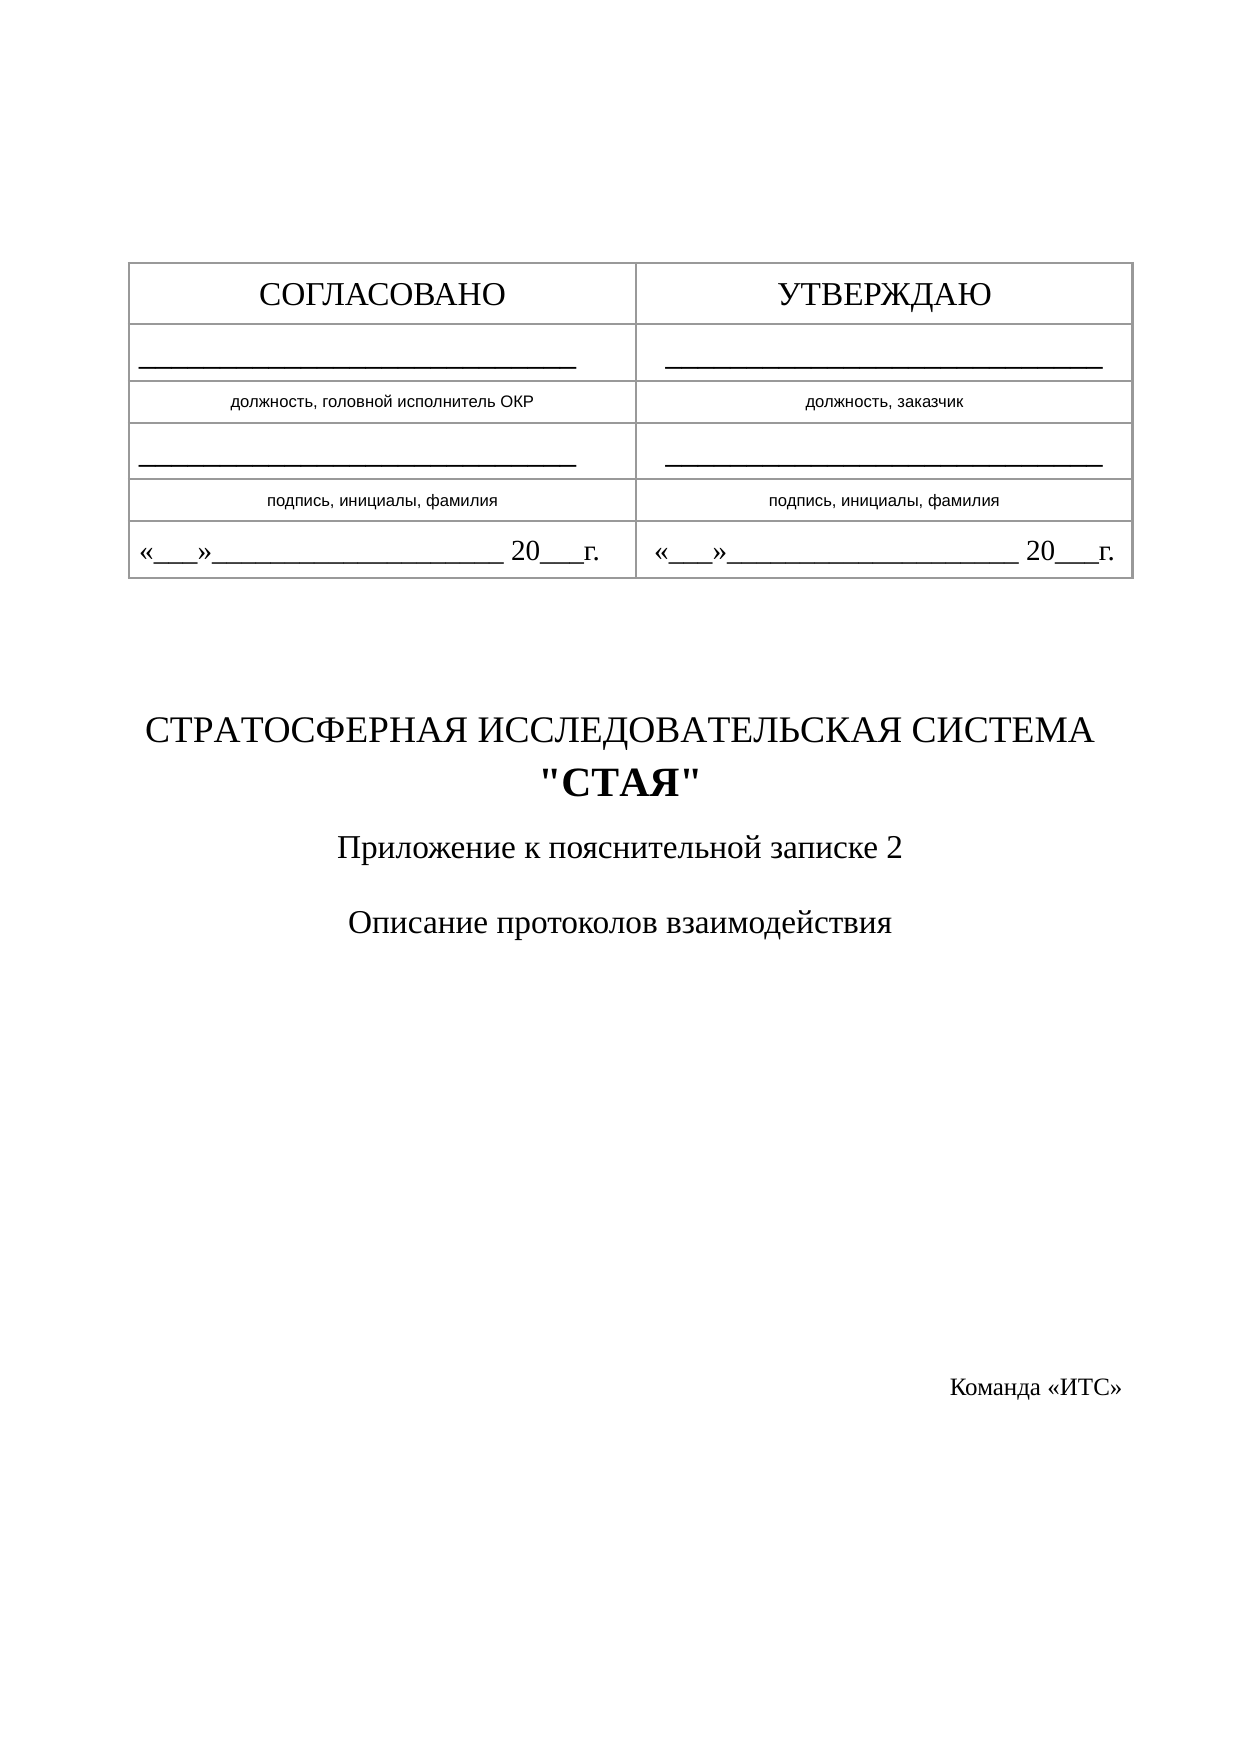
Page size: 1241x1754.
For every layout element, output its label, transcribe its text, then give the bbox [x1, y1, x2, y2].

table_cell «___»____________________ 20___г. [637, 522, 1131, 577]
table_cell должность, заказчик [637, 382, 1131, 422]
text Приложение к пояснительной записке 2 [118, 827, 1122, 865]
table_cell «___»____________________ 20___г. [130, 522, 635, 577]
table_cell ___________________________ [637, 424, 1131, 478]
table_cell ___________________________ [130, 325, 635, 379]
table_cell подпись, инициалы, фамилия [130, 480, 635, 520]
table_cell должность, головной исполнитель ОКР [130, 382, 635, 422]
text Описание протоколов взаимодействия [118, 903, 1122, 941]
table_header СОГЛАСОВАНО [130, 264, 635, 323]
table_cell подпись, инициалы, фамилия [637, 480, 1131, 520]
text Команда «ИТС» [193, 1372, 1122, 1401]
table_header УТВЕРЖДАЮ [637, 264, 1131, 323]
table_cell ___________________________ [637, 325, 1131, 379]
text СТРАТОСФЕРНАЯ ИССЛЕДОВАТЕЛЬСКАЯ СИСТЕМА "СТАЯ" [118, 707, 1122, 805]
table_cell ___________________________ [130, 424, 635, 478]
